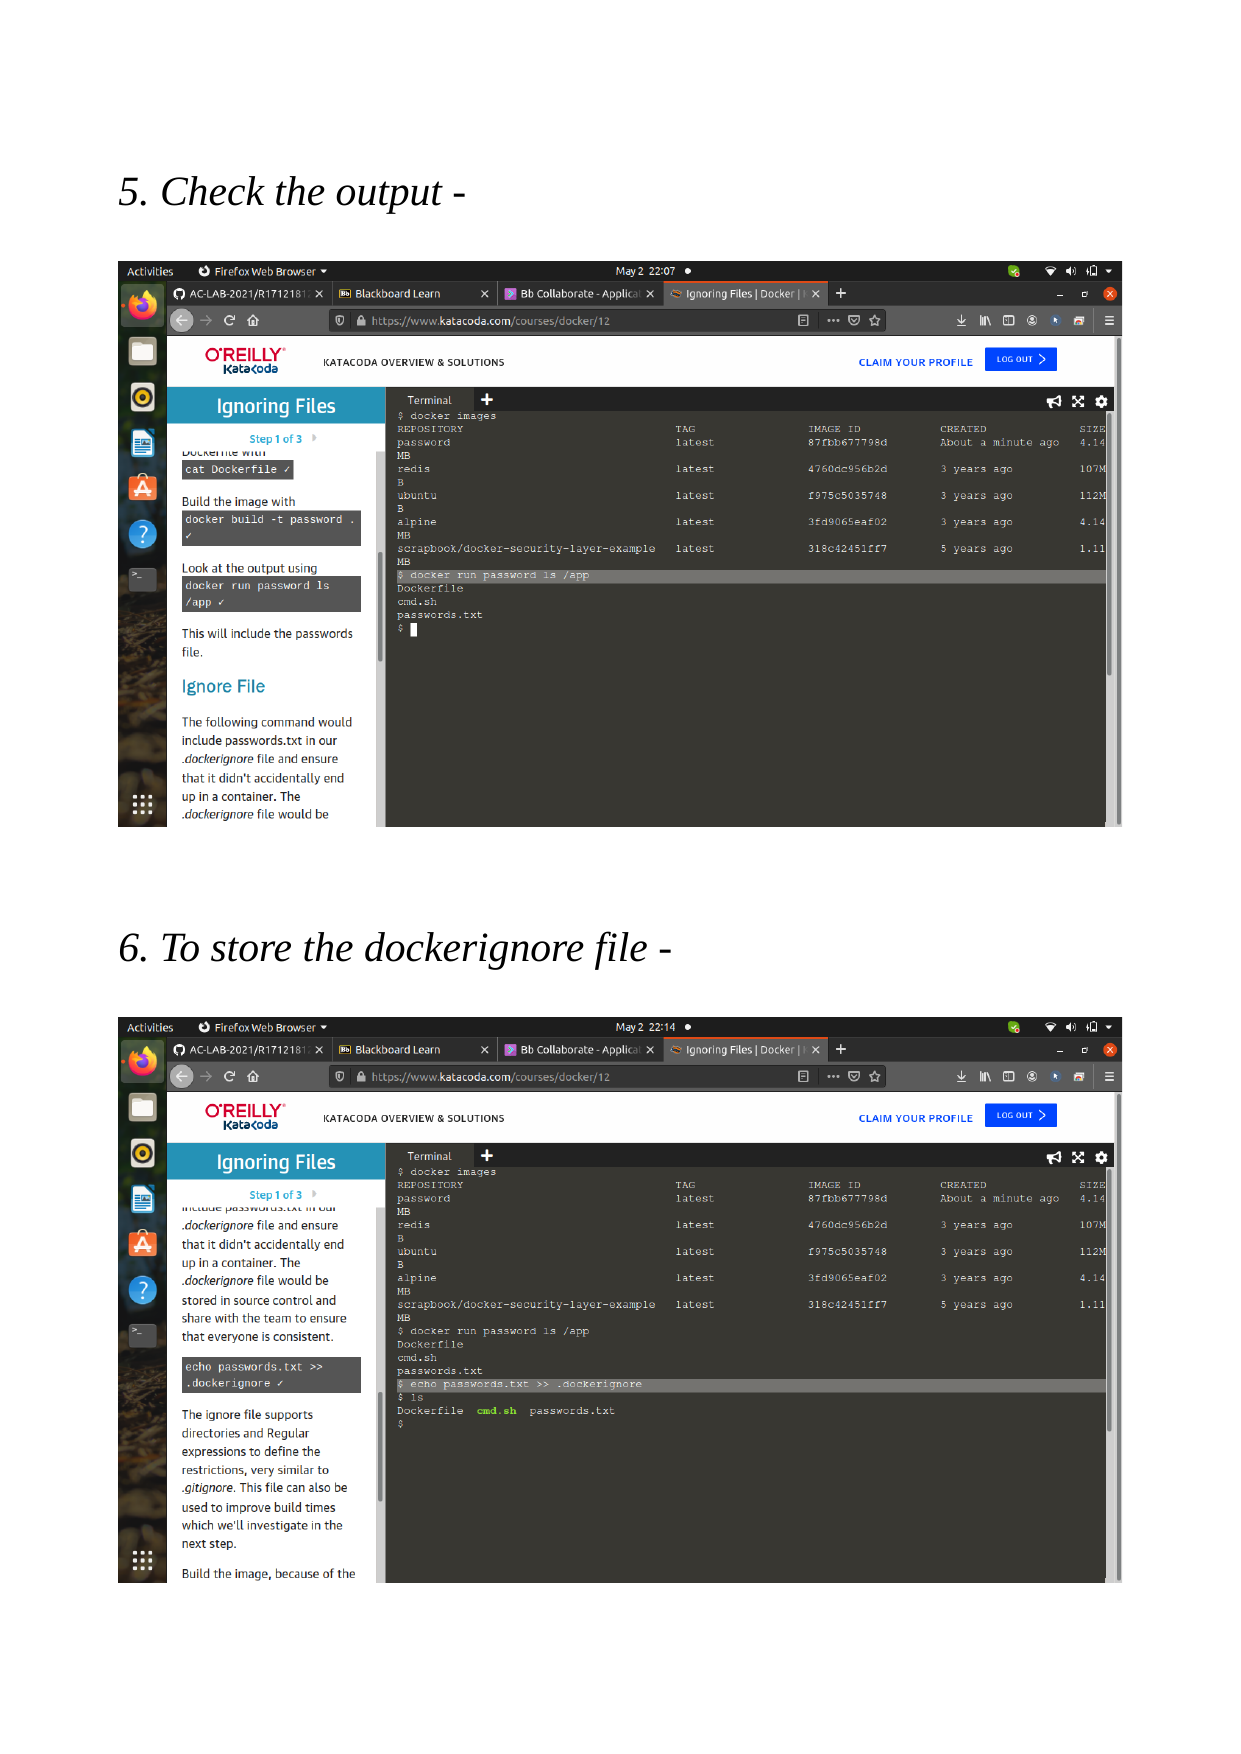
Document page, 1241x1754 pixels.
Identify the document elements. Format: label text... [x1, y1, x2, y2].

text 5. Check the output - [118, 166, 1122, 214]
text 6. To store the dockerignore file - [118, 922, 1122, 970]
picture [118, 261, 1123, 827]
picture [118, 1017, 1123, 1583]
